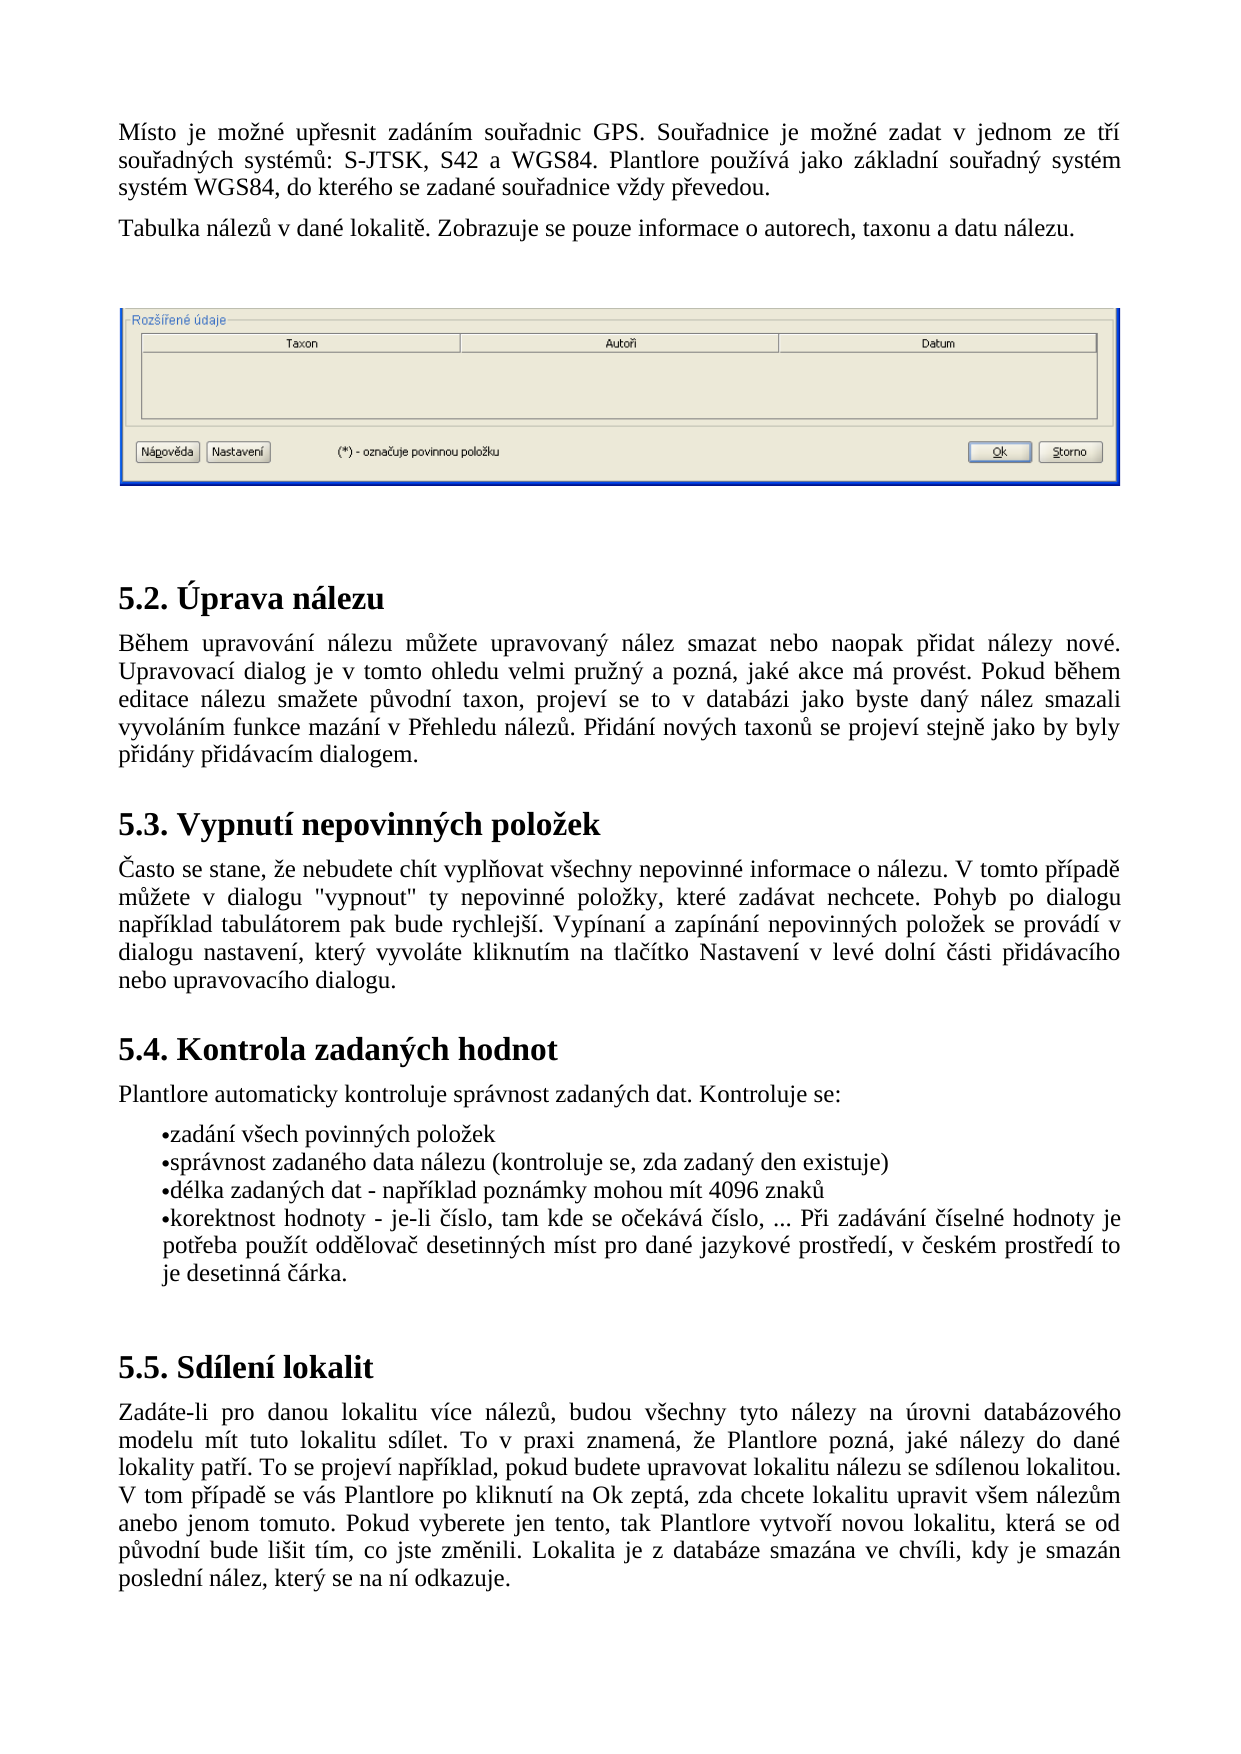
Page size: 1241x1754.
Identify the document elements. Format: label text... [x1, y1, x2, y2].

list zadání všech povinných položek [162, 1121, 1122, 1148]
list délka zadaných dat - například poznámky mohou mít 4096 znaků [162, 1176, 1122, 1204]
text Během upravování nálezu můžete upravovaný nález smazat nebo naopak přidat nálezy nové. Upravovací dialog je v tomto ohledu velmi pružný a pozná, jaké akce má provést. Pokud během editace nálezu smažete původní taxon, projeví se to v databázi jako byste daný nález smazali vyvoláním funkce mazání v Přehledu nálezů. Přidání nových taxonů se projeví stejně jako by byly přidány přidávacím dialogem. [118, 629, 1122, 768]
subtitle 5.4. Kontrola zadaných hodnot [118, 1031, 1122, 1068]
list správnost zadaného data nálezu (kontroluje se, zda zadaný den existuje) [162, 1148, 1122, 1176]
list korektnost hodnoty - je-li číslo, tam kde se očekává číslo, ... Při zadávání číselné hodnoty je potřeba použít oddělovač desetinných míst pro dané jazykové prostředí, v českém prostředí to je desetinná čárka. [162, 1204, 1122, 1287]
text Místo je možné upřesnit zadáním souřadnic GPS. Souřadnice je možné zadat v jednom ze tří souřadných systémů: S-JTSK, S42 a WGS84. Plantlore používá jako základní souřadný systém systém WGS84, do kterého se zadané souřadnice vždy převedou. [118, 118, 1122, 201]
text Často se stane, že nebudete chít vyplňovat všechny nepovinné informace o nálezu. V tomto případě můžete v dialogu "vypnout" ty nepovinné položky, které zadávat nechcete. Pohyb po dialogu například tabulátorem pak bude rychlejší. Vypínaní a zapínání nepovinných položek se provádí v dialogu nastavení, který vyvoláte kliknutím na tlačítko Nastavení v levé dolní části přidávacího nebo upravovacího dialogu. [118, 855, 1122, 993]
picture [119, 308, 1121, 486]
text Tabulka nálezů v dané lokalitě. Zobrazuje se pouze informace o autorech, taxonu a datu nálezu. [118, 214, 1122, 241]
subtitle 5.3. Vypnutí nepovinných položek [118, 806, 1122, 842]
subtitle 5.2. Úprava nálezu [118, 580, 1122, 617]
text Zadáte-li pro danou lokalitu více nálezů, budou všechny tyto nálezy na úrovni databázového modelu mít tuto lokalitu sdílet. To v praxi znamená, že Plantlore pozná, jaké nálezy do dané lokality patří. To se projeví například, pokud budete upravovat lokalitu nálezu se sdílenou lokalitou. V tom případě se vás Plantlore po kliknutí na Ok zeptá, zda chcete lokalitu upravit všem nálezům anebo jenom tomuto. Pokud vyberete jen tento, tak Plantlore vytvoří novou lokalitu, která se od původní bude lišit tím, co jste změnili. Lokalita je z databáze smazána ve chvíli, kdy je smazán poslední nález, který se na ní odkazuje. [118, 1398, 1122, 1592]
list 5.5. Sdílení lokalit [118, 1349, 1122, 1386]
text Plantlore automaticky kontroluje správnost zadaných dat. Kontroluje se: [118, 1080, 1122, 1108]
